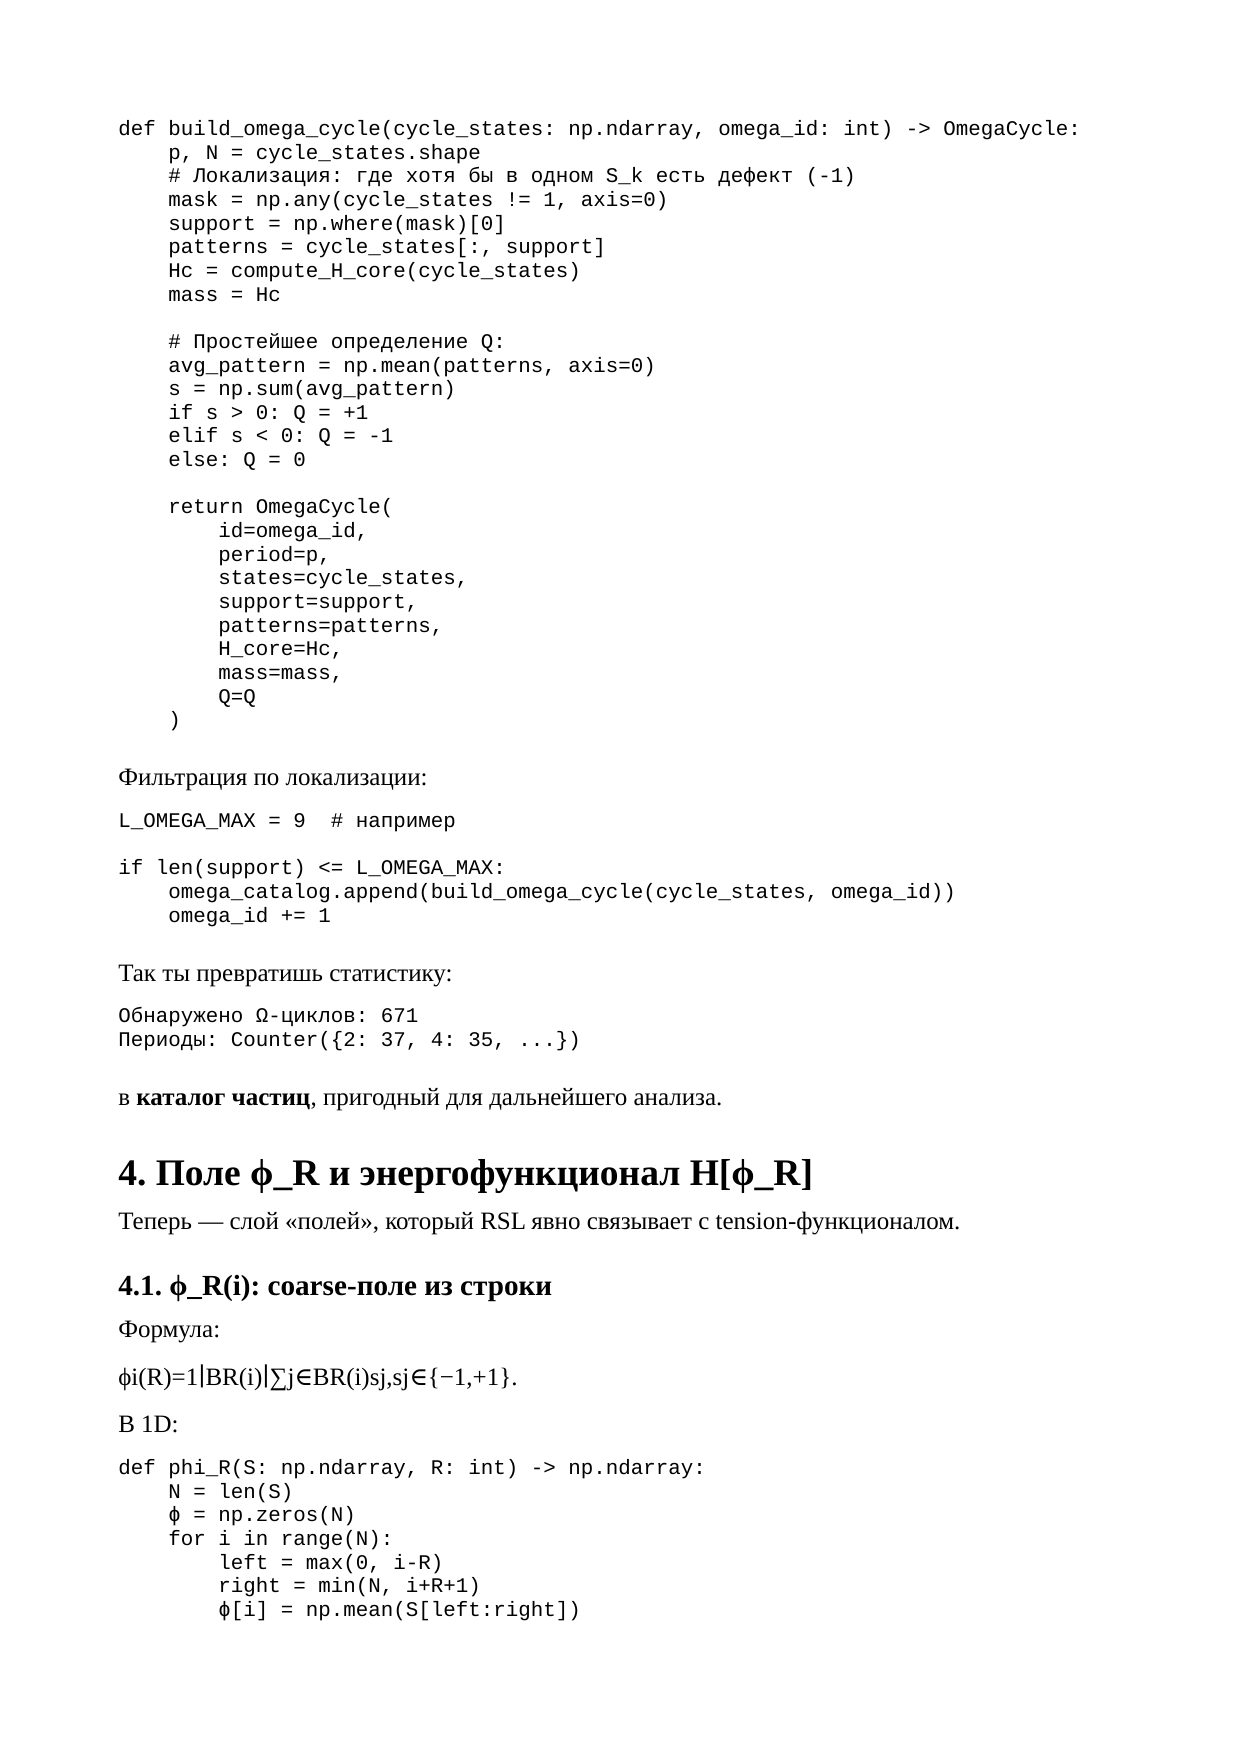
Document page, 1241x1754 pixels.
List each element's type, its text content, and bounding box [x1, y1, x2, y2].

text def phi_R(S: np.ndarray, R: int) -> np.ndarray: [118, 1457, 1122, 1481]
text Формула: [118, 1314, 1122, 1343]
text Теперь — слой «полей», который RSL явно связывает с tension‑функционалом. [118, 1206, 1122, 1235]
text Q=Q [118, 686, 1122, 709]
text В 1D: [118, 1409, 1122, 1438]
text id=omega_id, [118, 520, 1122, 544]
text Hc = compute_H_core(cycle_states) [118, 260, 1122, 284]
subtitle 4.1. ϕ_R(i): coarse‑поле из строки [118, 1268, 1122, 1302]
text elif s < 0: Q = -1 [118, 426, 1122, 449]
text else: Q = 0 [118, 449, 1122, 473]
text support = np.where(mask)[0] [118, 213, 1122, 236]
text # Простейшее определение Q: [118, 331, 1122, 354]
text states=cycle_states, [118, 567, 1122, 591]
text p, N = cycle_states.shape [118, 142, 1122, 165]
text support=support, [118, 591, 1122, 615]
text omega_id += 1 [118, 904, 1122, 928]
text ϕ[i] = np.mean(S[left:right]) [118, 1599, 1122, 1623]
text mass=mass, [118, 662, 1122, 686]
text for i in range(N): [118, 1528, 1122, 1552]
text mask = np.any(cycle_states != 1, axis=0) [118, 189, 1122, 213]
text Так ты превратишь статистику: [118, 958, 1122, 986]
text avg_pattern = np.mean(patterns, axis=0) [118, 354, 1122, 378]
text ) [118, 709, 1122, 733]
text s = np.sum(avg_pattern) [118, 378, 1122, 402]
text patterns = cycle_states[:, support] [118, 236, 1122, 260]
text Обнаружено Ω-циклов: 671 [118, 1005, 1122, 1029]
text N = len(S) [118, 1481, 1122, 1504]
text # Локализация: где хотя бы в одном S_k есть дефект (-1) [118, 165, 1122, 189]
text left = max(0, i-R) [118, 1552, 1122, 1575]
text в каталог частиц, пригодный для дальнейшего анализа. [118, 1082, 1122, 1111]
text period=p, [118, 544, 1122, 567]
text if len(support) <= L_OMEGA_MAX: [118, 857, 1122, 881]
text Фильтрация по локализации: [118, 762, 1122, 791]
subtitle 4. Поле ϕ_R и энергофункционал H[ϕ_R] [118, 1151, 1122, 1194]
text H_core=Hc, [118, 638, 1122, 662]
text Периоды: Counter({2: 37, 4: 35, ...}) [118, 1029, 1122, 1053]
text L_OMEGA_MAX = 9 # например [118, 810, 1122, 834]
text right = min(N, i+R+1) [118, 1575, 1122, 1599]
text omega_catalog.append(build_omega_cycle(cycle_states, omega_id)) [118, 881, 1122, 904]
text mass = Hc [118, 284, 1122, 307]
text ϕi(R)=1∣BR(i)∣∑j∈BR(i)sj,sj∈{−1,+1}. [118, 1362, 1122, 1391]
text if s > 0: Q = +1 [118, 402, 1122, 426]
text ϕ = np.zeros(N) [118, 1504, 1122, 1528]
text patterns=patterns, [118, 615, 1122, 638]
text def build_omega_cycle(cycle_states: np.ndarray, omega_id: int) -> OmegaCycle: [118, 118, 1122, 142]
text return OmegaCycle( [118, 496, 1122, 520]
